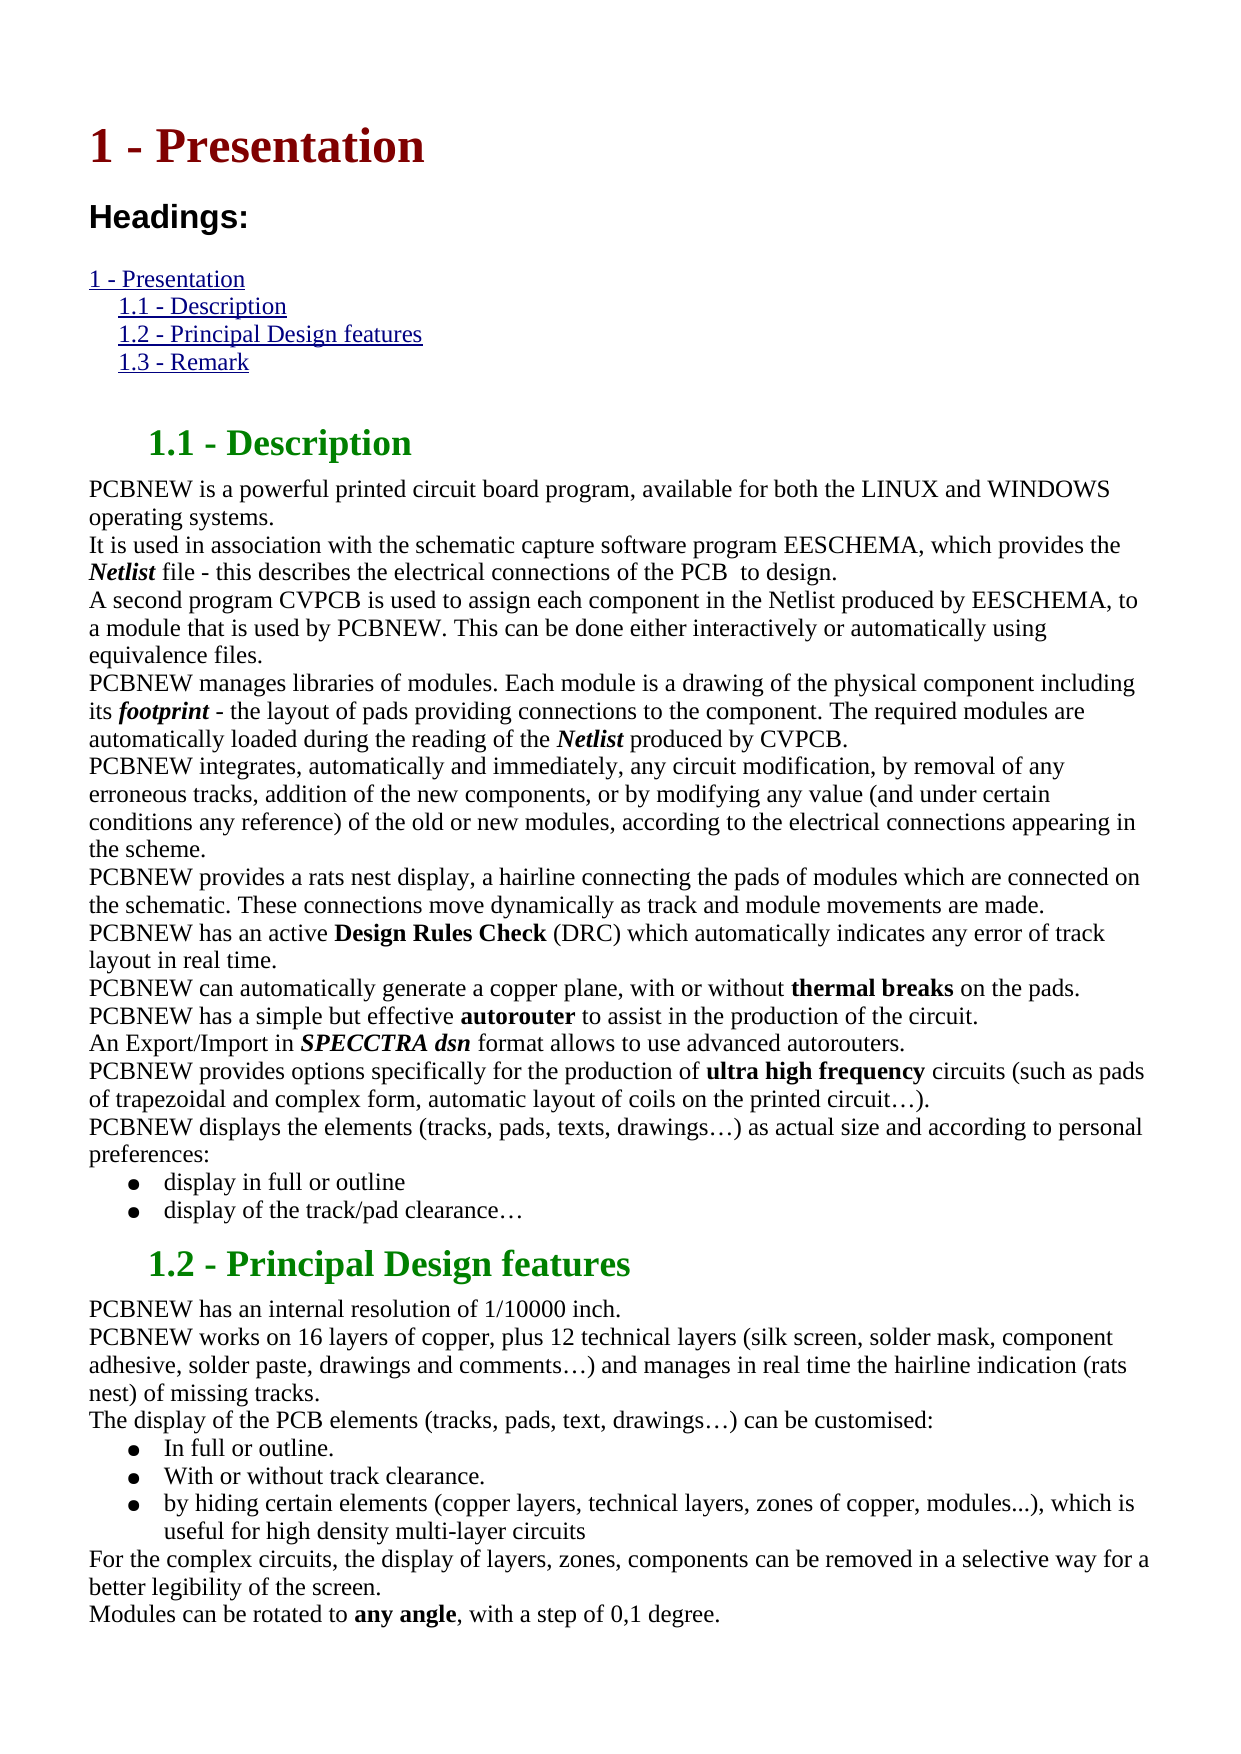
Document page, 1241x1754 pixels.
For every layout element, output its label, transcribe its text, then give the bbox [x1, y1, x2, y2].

text Modules can be rotated to any angle, with a step of 0,1 degree. [88, 1600, 1152, 1628]
text 1 - Presentation [88, 265, 1152, 292]
text PCBNEW provides a rats nest display, a hairline connecting the pads of modules which are connected on the schematic. These connections move dynamically as track and module movements are made. [88, 863, 1152, 919]
text 1.1 - Description [118, 292, 1152, 320]
text A second program CVPCB is used to assign each component in the Netlist produced by EESCHEMA, to a module that is used by PCBNEW. This can be done either interactively or automatically using equivalence files. [88, 586, 1152, 669]
subtitle Description [148, 422, 1152, 464]
text PCBNEW is a powerful printed circuit board program, available for both the LINUX and WINDOWS operating systems. [88, 475, 1152, 531]
text PCBNEW has an active Design Rules Check (DRC) which automatically indicates any error of track layout in real time. [88, 919, 1152, 974]
text PCBNEW displays the elements (tracks, pads, texts, drawings…) as actual size and according to personal preferences: [88, 1113, 1152, 1168]
text 1.2 - Principal Design features [118, 320, 1152, 348]
text PCBNEW provides options specifically for the production of ultra high frequency circuits (such as pads of trapezoidal and complex form, automatic layout of coils on the printed circuit…). [88, 1057, 1152, 1113]
text PCBNEW can automatically generate a copper plane, with or without thermal breaks on the pads. [88, 974, 1152, 1002]
text An Export/Import in SPECCTRA dsn format allows to use advanced autorouters. [88, 1029, 1152, 1057]
text PCBNEW manages libraries of modules. Each module is a drawing of the physical component including its footprint - the layout of pads providing connections to the component. The required modules are automatically loaded during the reading of the Netlist produced by CVPCB. [88, 669, 1152, 752]
text PCBNEW works on 16 layers of copper, plus 12 technical layers (silk screen, solder mask, component adhesive, solder paste, drawings and comments…) and manages in real time the hairline indication (rats nest) of missing tracks. [88, 1323, 1152, 1406]
text 1.3 - Remark [118, 348, 1152, 376]
text The display of the PCB elements (tracks, pads, text, drawings…) can be customised: [88, 1406, 1152, 1434]
list In full or outline. [126, 1434, 1152, 1462]
subtitle Principal Design features [148, 1242, 1152, 1284]
text It is used in association with the schematic capture software program EESCHEMA, which provides the Netlist file - this describes the electrical connections of the PCB to design. [88, 531, 1152, 586]
text PCBNEW has a simple but effective autorouter to assist in the production of the circuit. [88, 1002, 1152, 1029]
text PCBNEW has an internal resolution of 1/10000 inch. [88, 1296, 1152, 1323]
list With or without track clearance. [126, 1462, 1152, 1489]
list display in full or outline [126, 1168, 1152, 1196]
text For the complex circuits, the display of layers, zones, components can be removed in a selective way for a better legibility of the screen. [88, 1545, 1152, 1600]
list by hiding certain elements (copper layers, technical layers, zones of copper, modules...), which is useful for high density multi-layer circuits [126, 1489, 1152, 1545]
subtitle Presentation [88, 118, 1152, 173]
subtitle Headings: [88, 198, 1152, 235]
list display of the track/pad clearance… [126, 1196, 1152, 1223]
text PCBNEW integrates, automatically and immediately, any circuit modification, by removal of any erroneous tracks, addition of the new components, or by modifying any value (and under certain conditions any reference) of the old or new modules, according to the electrical connections appearing in the scheme. [88, 752, 1152, 863]
